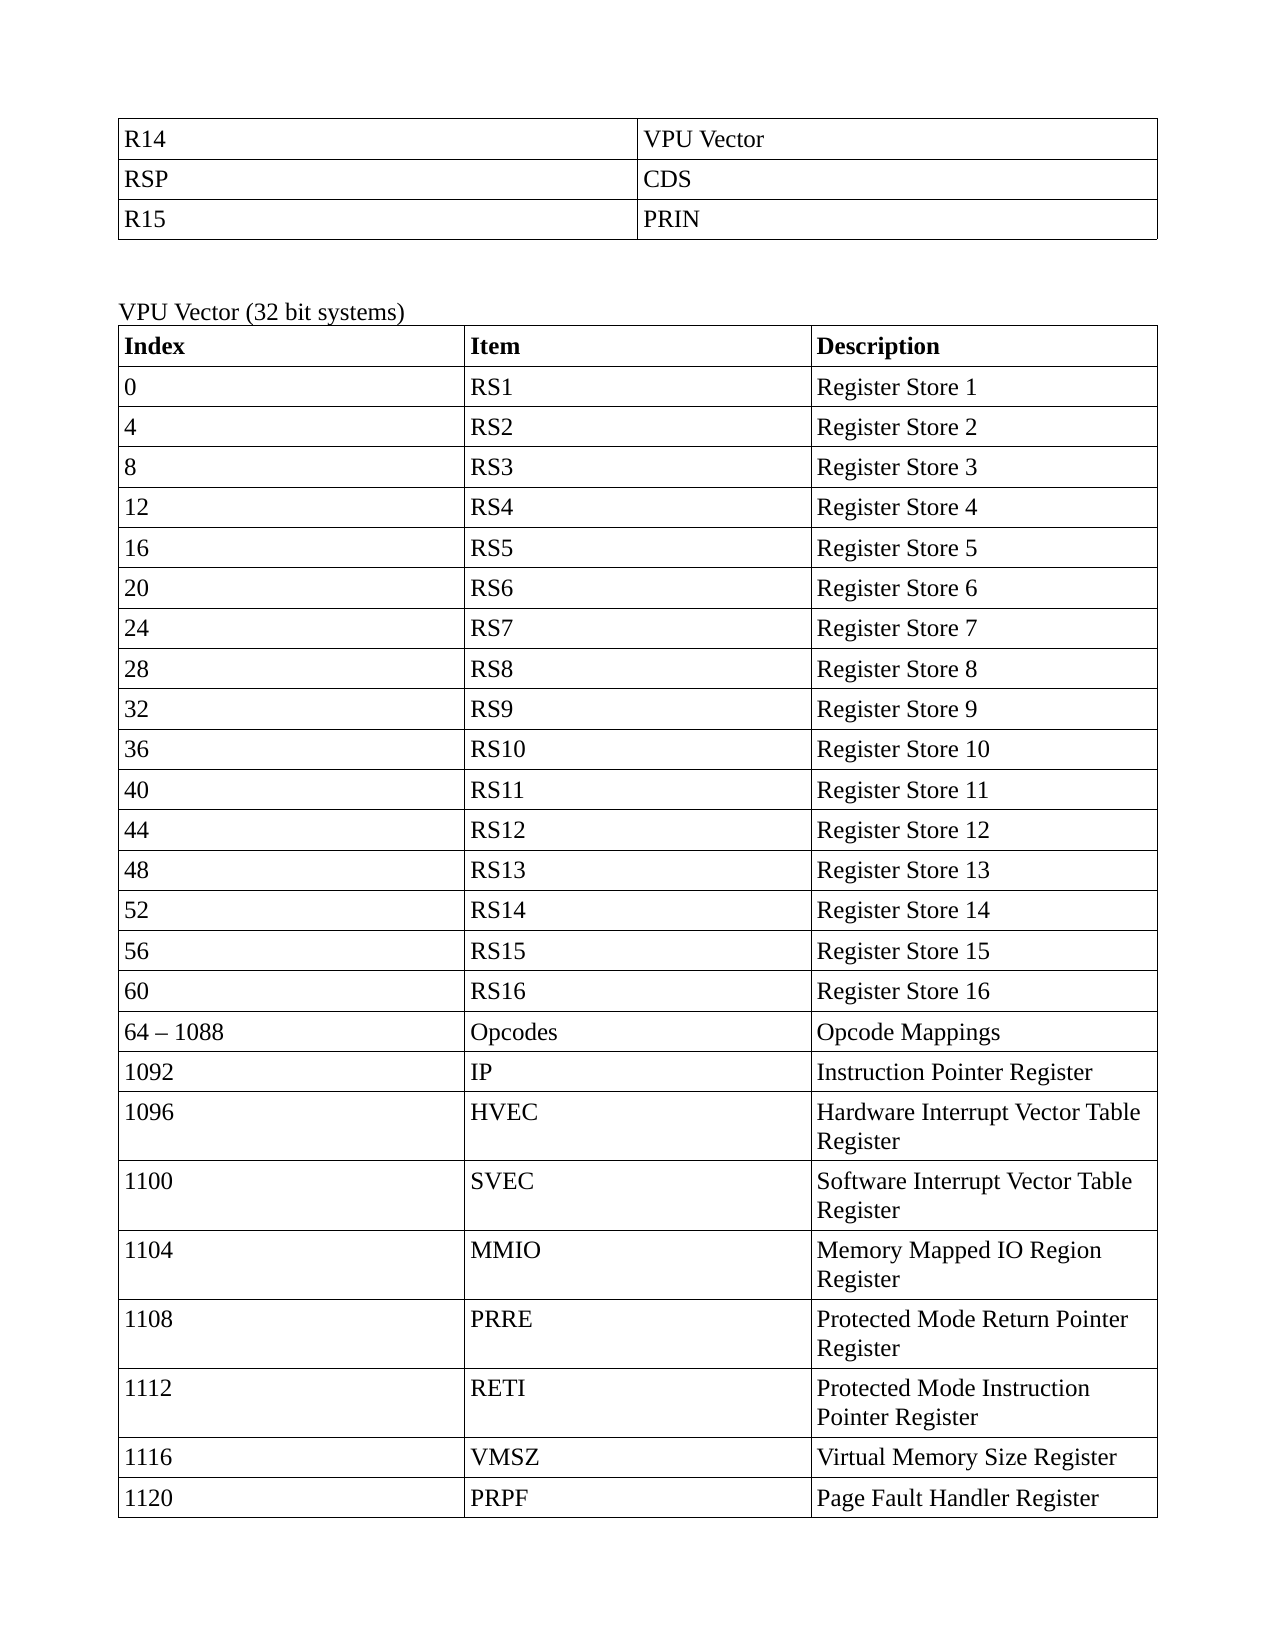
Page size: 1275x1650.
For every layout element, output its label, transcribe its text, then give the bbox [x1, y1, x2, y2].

table_cell RS7 [465, 609, 811, 648]
table_cell 1104 [119, 1231, 464, 1298]
table_cell Instruction Pointer Register [812, 1052, 1157, 1091]
table_cell RS4 [465, 488, 811, 527]
table_cell 20 [119, 568, 464, 608]
table_cell CDS [638, 160, 1157, 199]
table_cell Register Store 13 [812, 851, 1157, 890]
table_cell Virtual Memory Size Register [812, 1438, 1157, 1477]
table_cell R14 [119, 119, 637, 158]
table_cell Register Store 2 [812, 407, 1157, 446]
table_cell PRPF [465, 1478, 811, 1517]
table_cell PRRE [465, 1300, 811, 1368]
table_cell 52 [119, 891, 464, 930]
table_header Item [465, 326, 811, 366]
table_cell 4 [119, 407, 464, 446]
table_header Index [119, 326, 464, 366]
table_cell Register Store 15 [812, 931, 1157, 970]
table_cell 40 [119, 770, 464, 809]
table_cell VPU Vector [638, 119, 1157, 158]
table_cell RS3 [465, 447, 811, 487]
table_cell 16 [119, 528, 464, 567]
table_cell IP [465, 1052, 811, 1091]
table_cell Register Store 6 [812, 568, 1157, 608]
table_cell 0 [119, 367, 464, 406]
table_cell Register Store 10 [812, 730, 1157, 769]
table_cell Register Store 1 [812, 367, 1157, 406]
table_cell Page Fault Handler Register [812, 1478, 1157, 1517]
table_cell 1096 [119, 1092, 464, 1160]
table_cell Register Store 7 [812, 609, 1157, 648]
table_cell 60 [119, 971, 464, 1011]
table_cell SVEC [465, 1161, 811, 1229]
table_cell RS12 [465, 810, 811, 849]
table_cell Register Store 4 [812, 488, 1157, 527]
table_header Description [812, 326, 1157, 366]
table_cell RS5 [465, 528, 811, 567]
text VPU Vector (32 bit systems) [118, 297, 1157, 325]
table_cell RS15 [465, 931, 811, 970]
table_cell Register Store 8 [812, 649, 1157, 688]
table_cell Protected Mode Return Pointer Register [812, 1300, 1157, 1368]
table_cell R15 [119, 200, 637, 239]
table_cell Register Store 9 [812, 689, 1157, 728]
table_cell 28 [119, 649, 464, 688]
table_cell 48 [119, 851, 464, 890]
table_cell RS14 [465, 891, 811, 930]
table_cell VMSZ [465, 1438, 811, 1477]
table_cell RSP [119, 160, 637, 199]
table_cell 32 [119, 689, 464, 728]
table_cell PRIN [638, 200, 1157, 239]
table_cell MMIO [465, 1231, 811, 1298]
table_cell Opcodes [465, 1012, 811, 1051]
table_cell RS8 [465, 649, 811, 688]
table_cell 1100 [119, 1161, 464, 1229]
table_cell Hardware Interrupt Vector Table Register [812, 1092, 1157, 1160]
table_cell 56 [119, 931, 464, 970]
table_cell 1092 [119, 1052, 464, 1091]
table_cell RS13 [465, 851, 811, 890]
table_cell 1108 [119, 1300, 464, 1368]
table_cell RS11 [465, 770, 811, 809]
table_cell Register Store 12 [812, 810, 1157, 849]
table_cell 1120 [119, 1478, 464, 1517]
table_cell 1116 [119, 1438, 464, 1477]
table_cell 24 [119, 609, 464, 648]
table_cell 1112 [119, 1369, 464, 1437]
table_cell Register Store 3 [812, 447, 1157, 487]
table_cell Register Store 11 [812, 770, 1157, 809]
table_cell RS2 [465, 407, 811, 446]
table_cell RETI [465, 1369, 811, 1437]
table_cell 8 [119, 447, 464, 487]
table_cell 12 [119, 488, 464, 527]
table_cell Memory Mapped IO Region Register [812, 1231, 1157, 1298]
table_cell 64 – 1088 [119, 1012, 464, 1051]
table_cell RS6 [465, 568, 811, 608]
table_cell RS9 [465, 689, 811, 728]
table_cell RS10 [465, 730, 811, 769]
table_cell 36 [119, 730, 464, 769]
table_cell Opcode Mappings [812, 1012, 1157, 1051]
table_cell HVEC [465, 1092, 811, 1160]
table_cell Register Store 5 [812, 528, 1157, 567]
table_cell Register Store 16 [812, 971, 1157, 1011]
table_cell RS16 [465, 971, 811, 1011]
table_cell RS1 [465, 367, 811, 406]
table_cell Register Store 14 [812, 891, 1157, 930]
table_cell Protected Mode Instruction Pointer Register [812, 1369, 1157, 1437]
table_cell Software Interrupt Vector Table Register [812, 1161, 1157, 1229]
table_cell 44 [119, 810, 464, 849]
